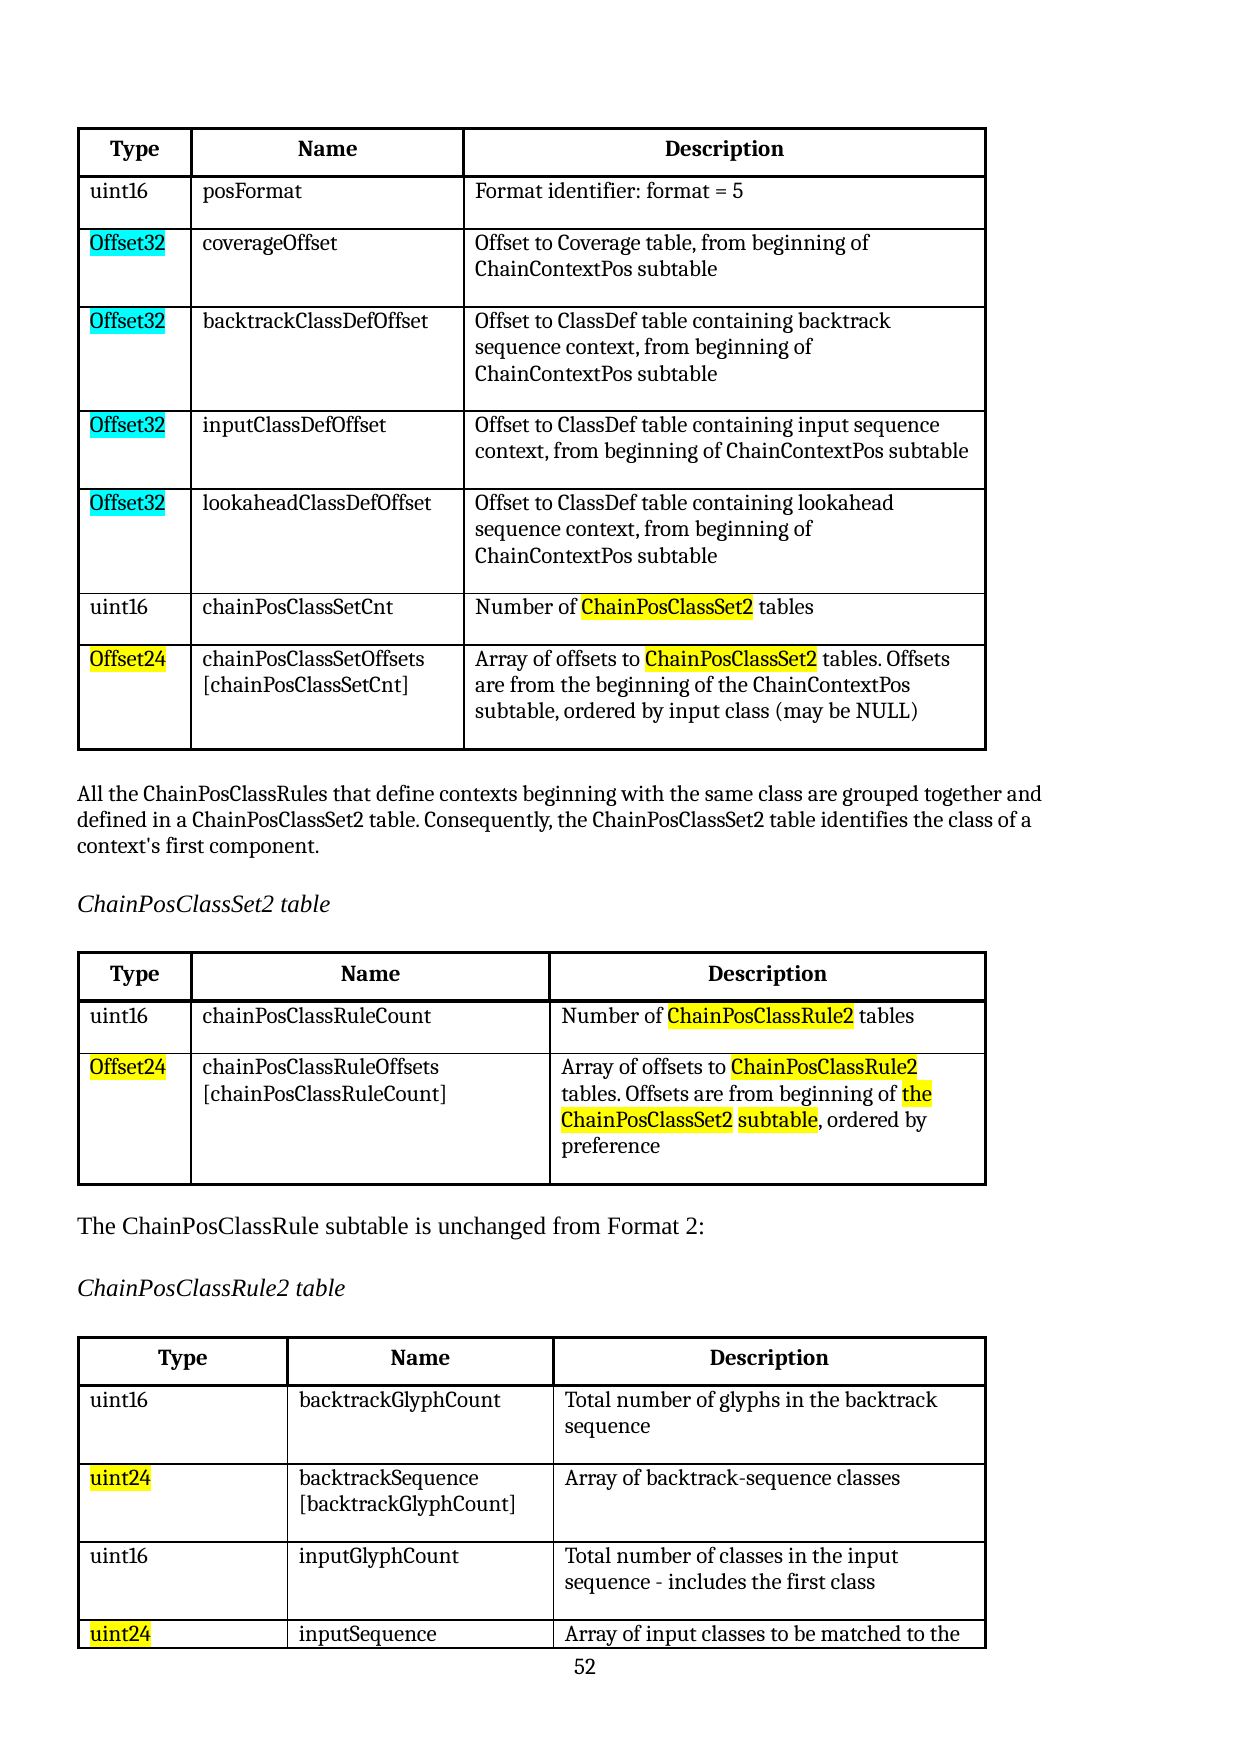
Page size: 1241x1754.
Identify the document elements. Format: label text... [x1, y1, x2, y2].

table_cell Offset to ClassDef table containing input sequence context, from beginning of ChainContextPos subtable [465, 412, 984, 488]
table_cell backtrackClassDefOffset [192, 308, 463, 410]
table_header Description [465, 130, 984, 175]
table_cell uint16 [80, 1387, 287, 1463]
table_cell inputGlyphCount [288, 1543, 553, 1619]
table_header Name [193, 954, 548, 999]
table_cell Offset24 [80, 1054, 190, 1183]
table_cell uint16 [80, 178, 190, 228]
table_cell chainPosClassRuleCount [192, 1003, 549, 1052]
table_header Name [193, 130, 462, 175]
table_cell Offset32 [80, 412, 190, 488]
table_cell Total number of classes in the input sequence - includes the first class [554, 1543, 984, 1619]
text All the ChainPosClassRules that define contexts beginning with the same class are grouped together and defined in a ChainPosClassSet2 table. Consequently, the ChainPosClassSet2 table identifies the class of a context's first component. [77, 781, 1093, 860]
table_header Type [80, 954, 190, 999]
table_cell inputClassDefOffset [192, 412, 463, 488]
text The ChainPosClassRule subtable is unchanged from Format 2: [77, 1211, 1093, 1240]
table_cell backtrackGlyphCount [288, 1387, 553, 1463]
table_cell chainPosClassRuleOffsets [chainPosClassRuleCount] [192, 1054, 549, 1183]
table_cell Format identifier: format = 5 [465, 178, 984, 228]
table_cell Array of backtrack-sequence classes [554, 1465, 984, 1541]
table_header Description [555, 1339, 984, 1384]
table_cell uint16 [80, 594, 190, 644]
table_cell Offset to ClassDef table containing lookahead sequence context, from beginning of ChainContextPos subtable [465, 490, 984, 592]
table_header Description [551, 954, 984, 999]
table_cell chainPosClassSetCnt [192, 594, 463, 644]
table_cell Offset24 [80, 646, 190, 748]
table_header Type [80, 130, 190, 175]
table_cell Offset to Coverage table, from beginning of ChainContextPos subtable [465, 230, 984, 306]
table_cell Array of input classes to be matched to the [554, 1621, 984, 1647]
text ChainPosClassRule2 table [77, 1273, 1093, 1302]
table_cell Offset32 [80, 230, 190, 306]
table_cell Total number of glyphs in the backtrack sequence [554, 1387, 984, 1463]
text ChainPosClassSet2 table [77, 889, 1093, 918]
table_cell posFormat [192, 178, 463, 228]
table_cell Number of ChainPosClassSet2 tables [465, 594, 984, 644]
table_cell lookaheadClassDefOffset [192, 490, 463, 592]
table_cell Number of ChainPosClassRule2 tables [551, 1003, 984, 1052]
table_cell inputSequence [288, 1621, 553, 1647]
table_cell Offset to ClassDef table containing backtrack sequence context, from beginning of ChainContextPos subtable [465, 308, 984, 410]
table_cell uint24 [80, 1621, 287, 1647]
table_cell coverageOffset [192, 230, 463, 306]
table_header Name [289, 1339, 552, 1384]
table_cell Offset32 [80, 490, 190, 592]
table_cell uint16 [80, 1543, 287, 1619]
table_cell backtrackSequence [backtrackGlyphCount] [288, 1465, 553, 1541]
table_cell chainPosClassSetOffsets [chainPosClassSetCnt] [192, 646, 463, 748]
table_cell Array of offsets to ChainPosClassSet2 tables. Offsets are from the beginning of the ChainContextPos subtable, ordered by input class (may be NULL) [465, 646, 984, 748]
table_cell Offset32 [80, 308, 190, 410]
table_cell Array of offsets to ChainPosClassRule2 tables. Offsets are from beginning of the ChainPosClassSet2 subtable, ordered by preference [551, 1054, 984, 1183]
table_cell uint24 [80, 1465, 287, 1541]
table_cell uint16 [80, 1003, 190, 1052]
table_header Type [80, 1339, 286, 1384]
